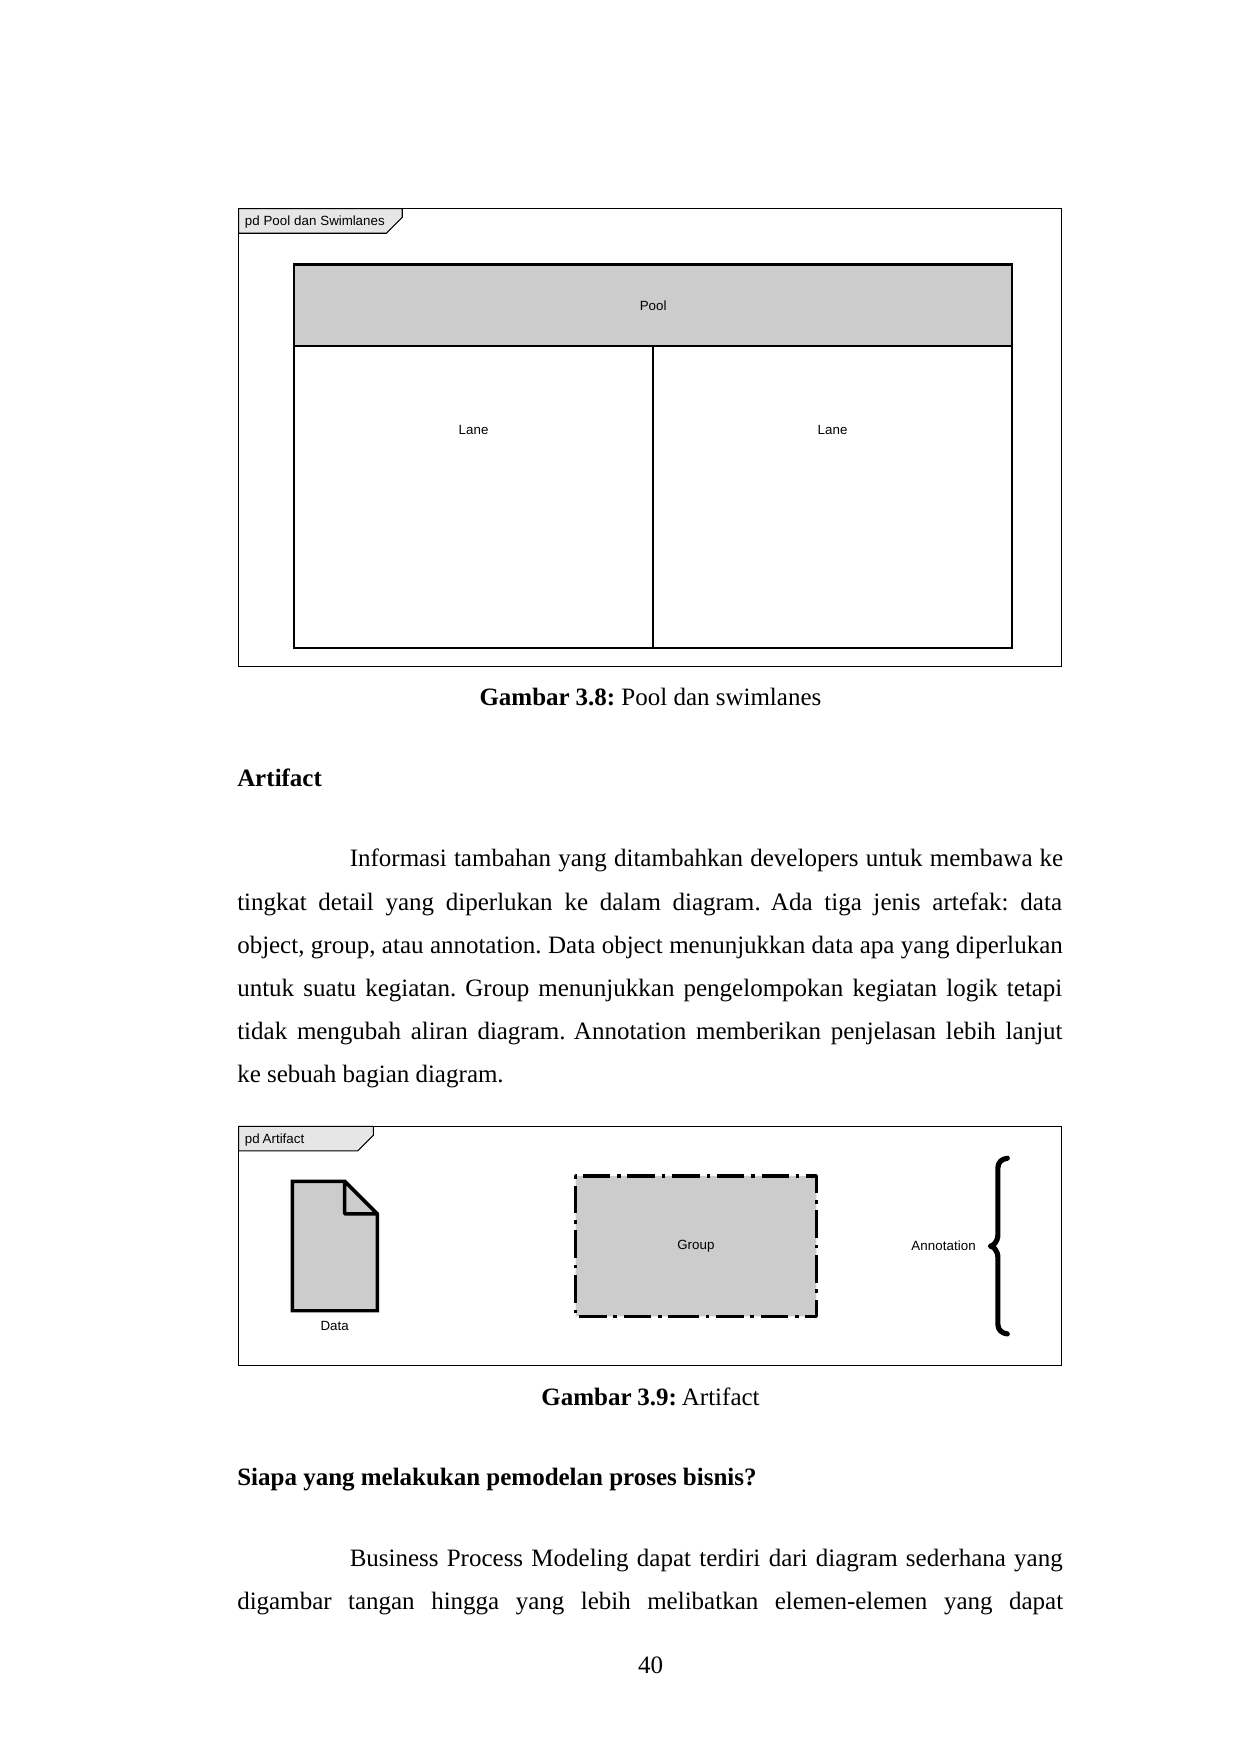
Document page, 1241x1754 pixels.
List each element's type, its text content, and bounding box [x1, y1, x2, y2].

text Siapa yang melakukan pemodelan proses bisnis? [237, 1462, 1063, 1491]
text Informasi tambahan yang ditambahkan developers untuk membawa ke tingkat detail yang diperlukan ke dalam diagram. Ada tiga jenis artefak: data object, group, atau annotation. Data object menunjukkan data apa yang diperlukan untuk suatu kegiatan. Group menunjukkan pengelompokan kegiatan logik tetapi tidak mengubah aliran diagram. Annotation memberikan penjelasan lebih lanjut ke sebuah bagian diagram. [237, 843, 1063, 1088]
text Gambar 3.9: Artifact [237, 1140, 1063, 1411]
text Gambar 3.8: Pool dan swimlanes [237, 207, 1063, 711]
text Artifact [237, 763, 1063, 792]
text Business Process Modeling dapat terdiri dari diagram sederhana yang digambar tangan hingga yang lebih melibatkan elemen-elemen yang dapat [237, 1543, 1063, 1615]
